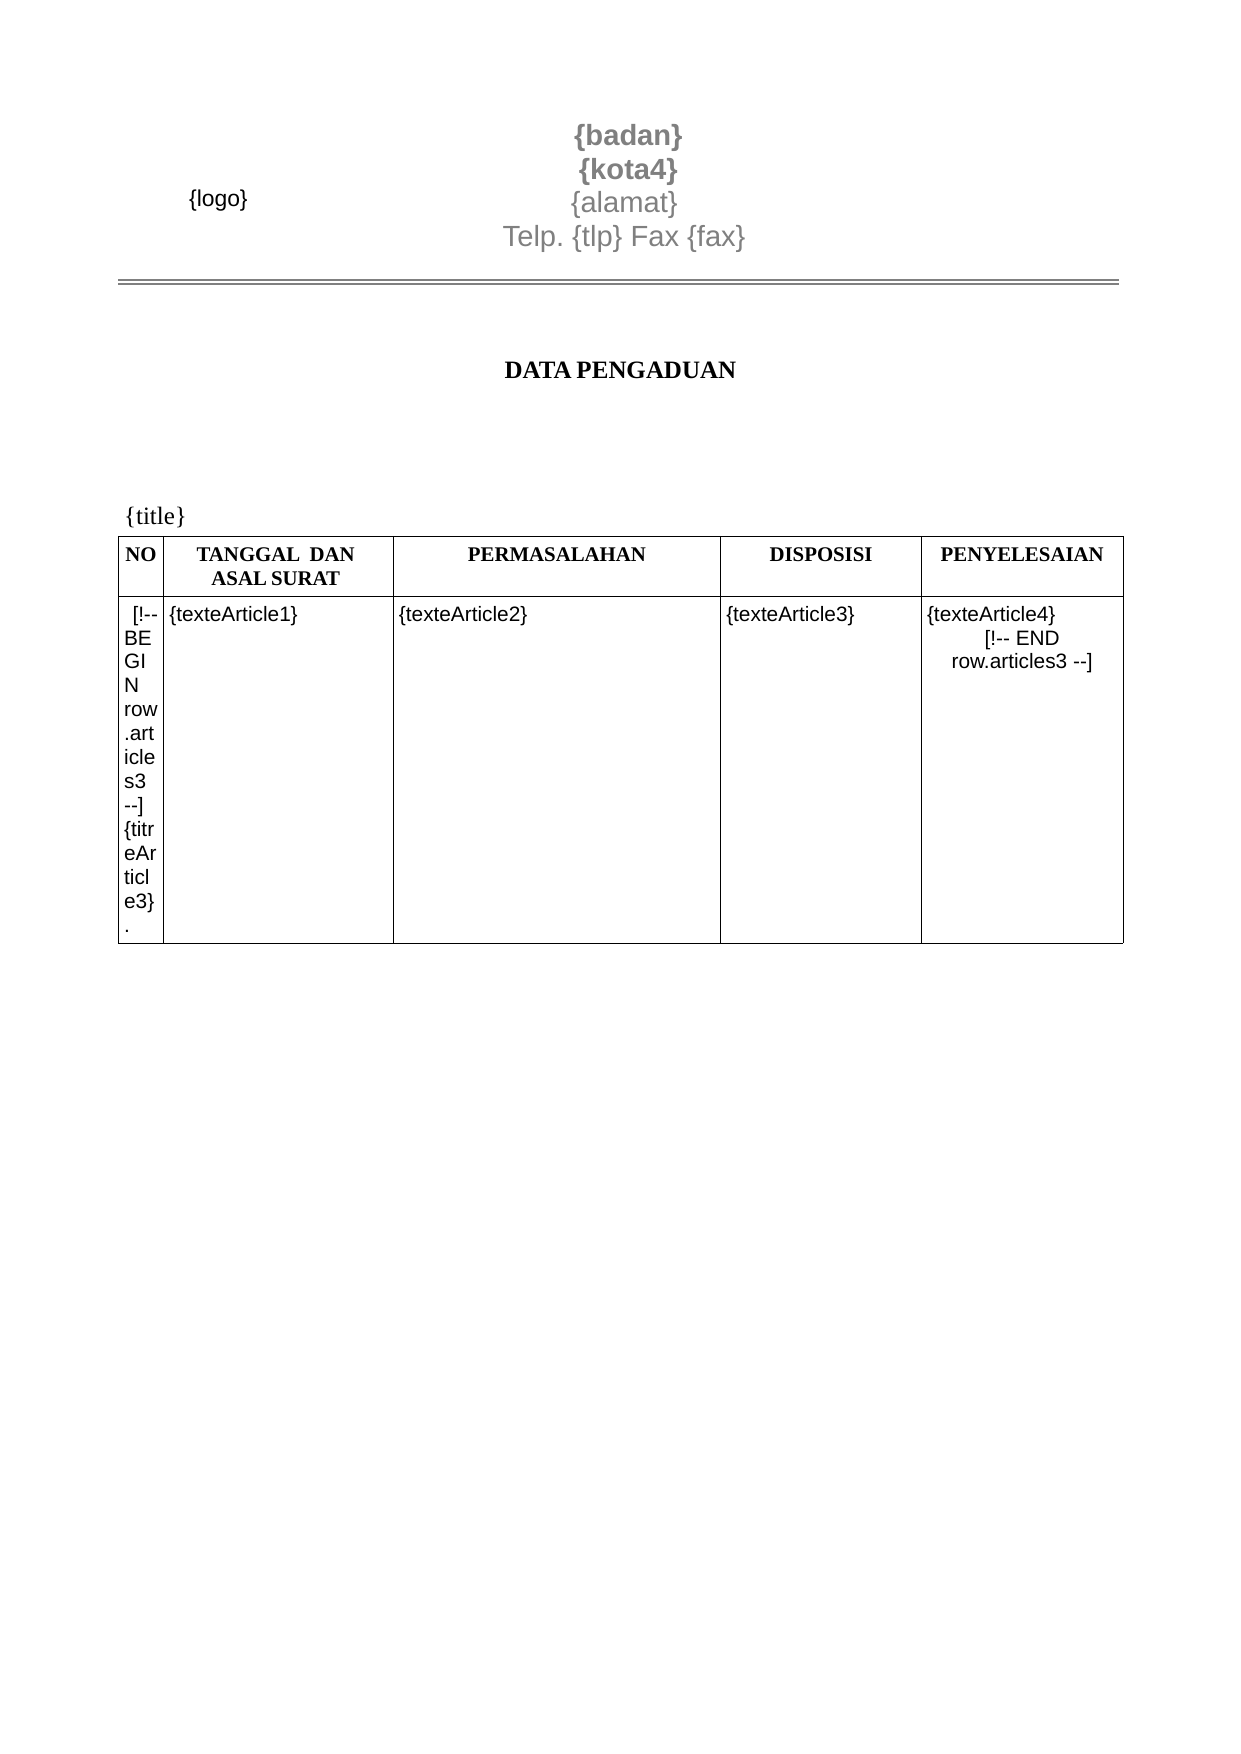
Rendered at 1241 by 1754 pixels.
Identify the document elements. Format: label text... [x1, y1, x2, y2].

table_header [118, 118, 149, 279]
table_cell PENYELESAIAN [922, 537, 1123, 596]
table_cell NO [119, 537, 163, 596]
text DATA PENGADUAN [118, 355, 1122, 384]
table_cell [!-- BEGIN row.articles3 --]{titreArticle3}. [119, 597, 163, 942]
table_cell {texteArticle1} [164, 597, 393, 942]
table_cell {texteArticle3} [721, 597, 921, 942]
table_cell DISPOSISI [721, 537, 921, 596]
table_header {badan} {kota4} {alamat} Telp. {tlp} Fax {fax} [288, 118, 969, 279]
table_header [969, 118, 1119, 279]
table_cell {texteArticle4} [!-- END row.articles3 --] [922, 597, 1123, 942]
table_header {title} [118, 496, 720, 536]
table_cell {texteArticle2} [394, 597, 720, 942]
table_cell TANGGAL DAN ASAL SURAT [164, 537, 393, 596]
table_header [921, 496, 1123, 536]
table_header [720, 496, 921, 536]
table_header {logo} [149, 118, 287, 279]
table_cell PERMASALAHAN [394, 537, 720, 596]
